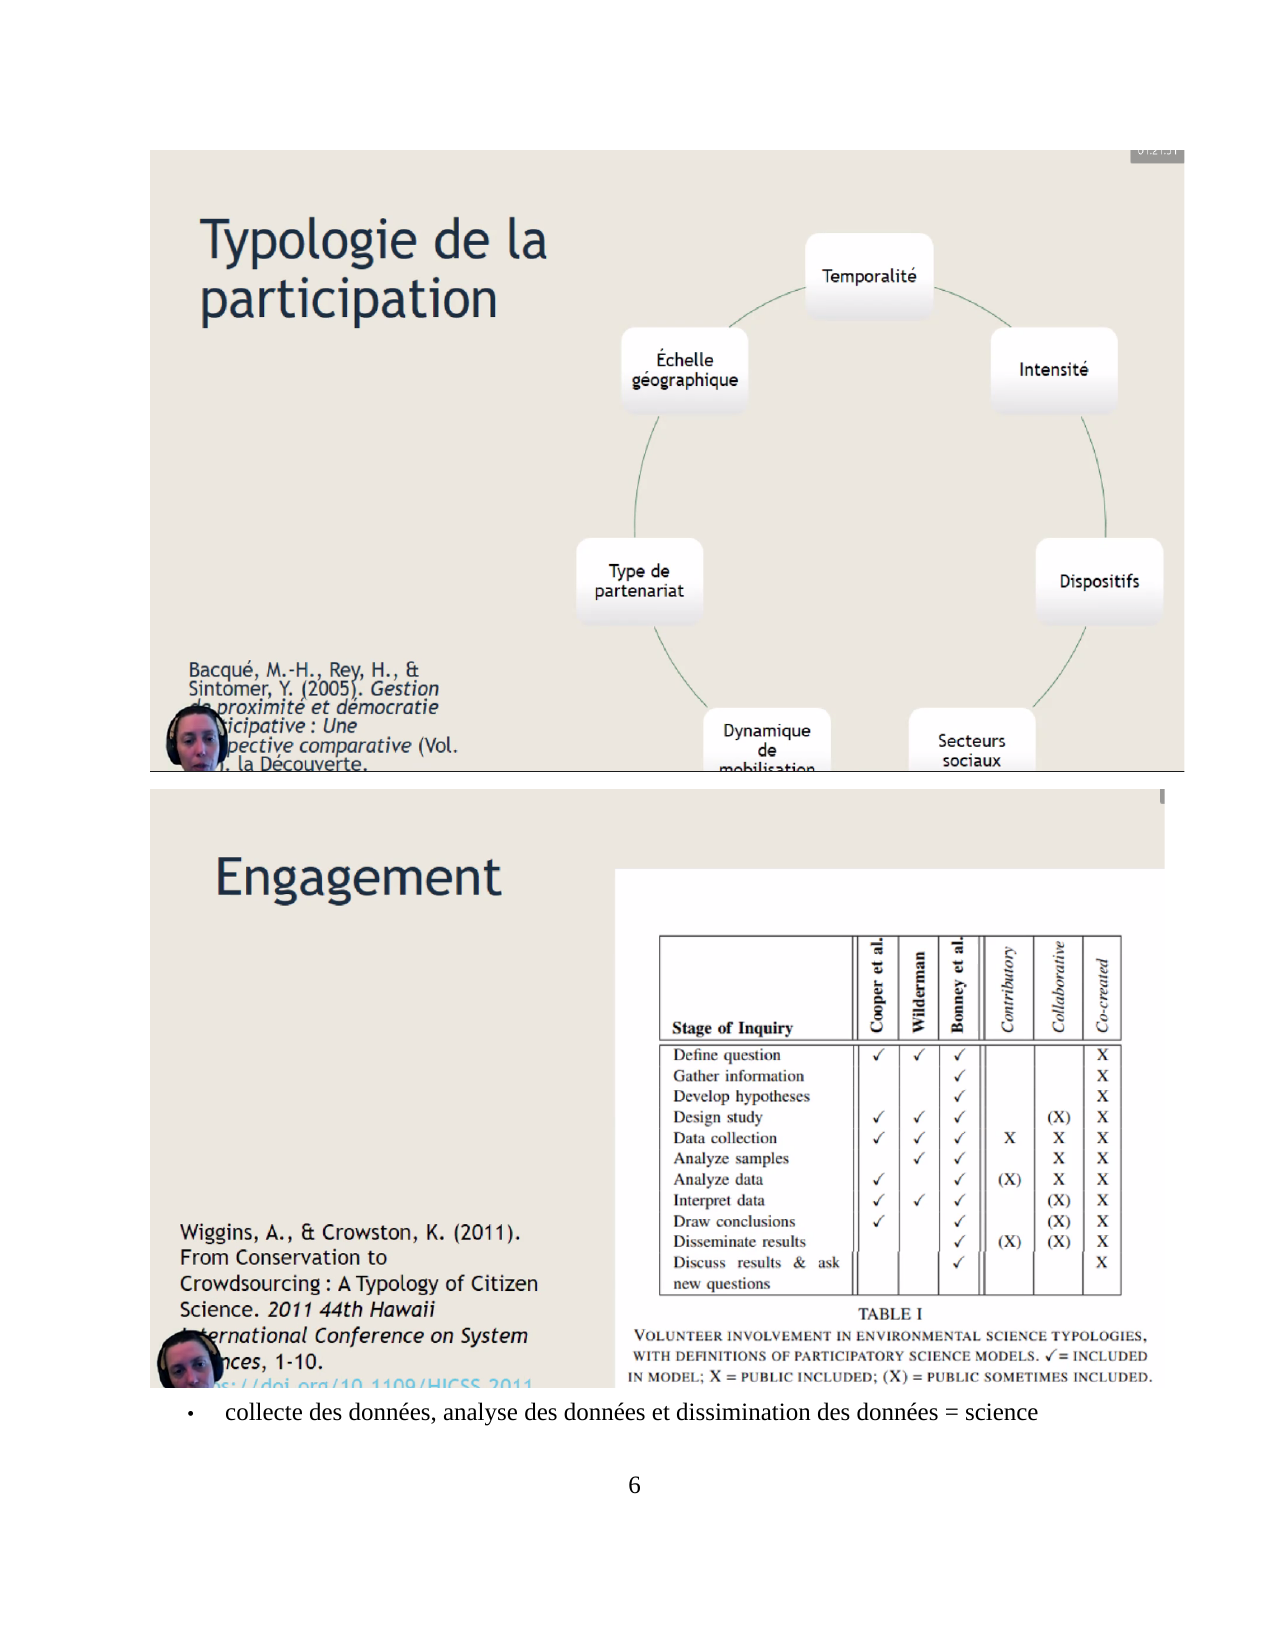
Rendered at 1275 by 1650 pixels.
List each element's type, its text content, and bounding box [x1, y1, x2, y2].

picture [150, 150, 1185, 772]
list collecte des données, analyse des données et dissimination des données = science [187, 1397, 1125, 1425]
picture [150, 789, 1165, 1388]
